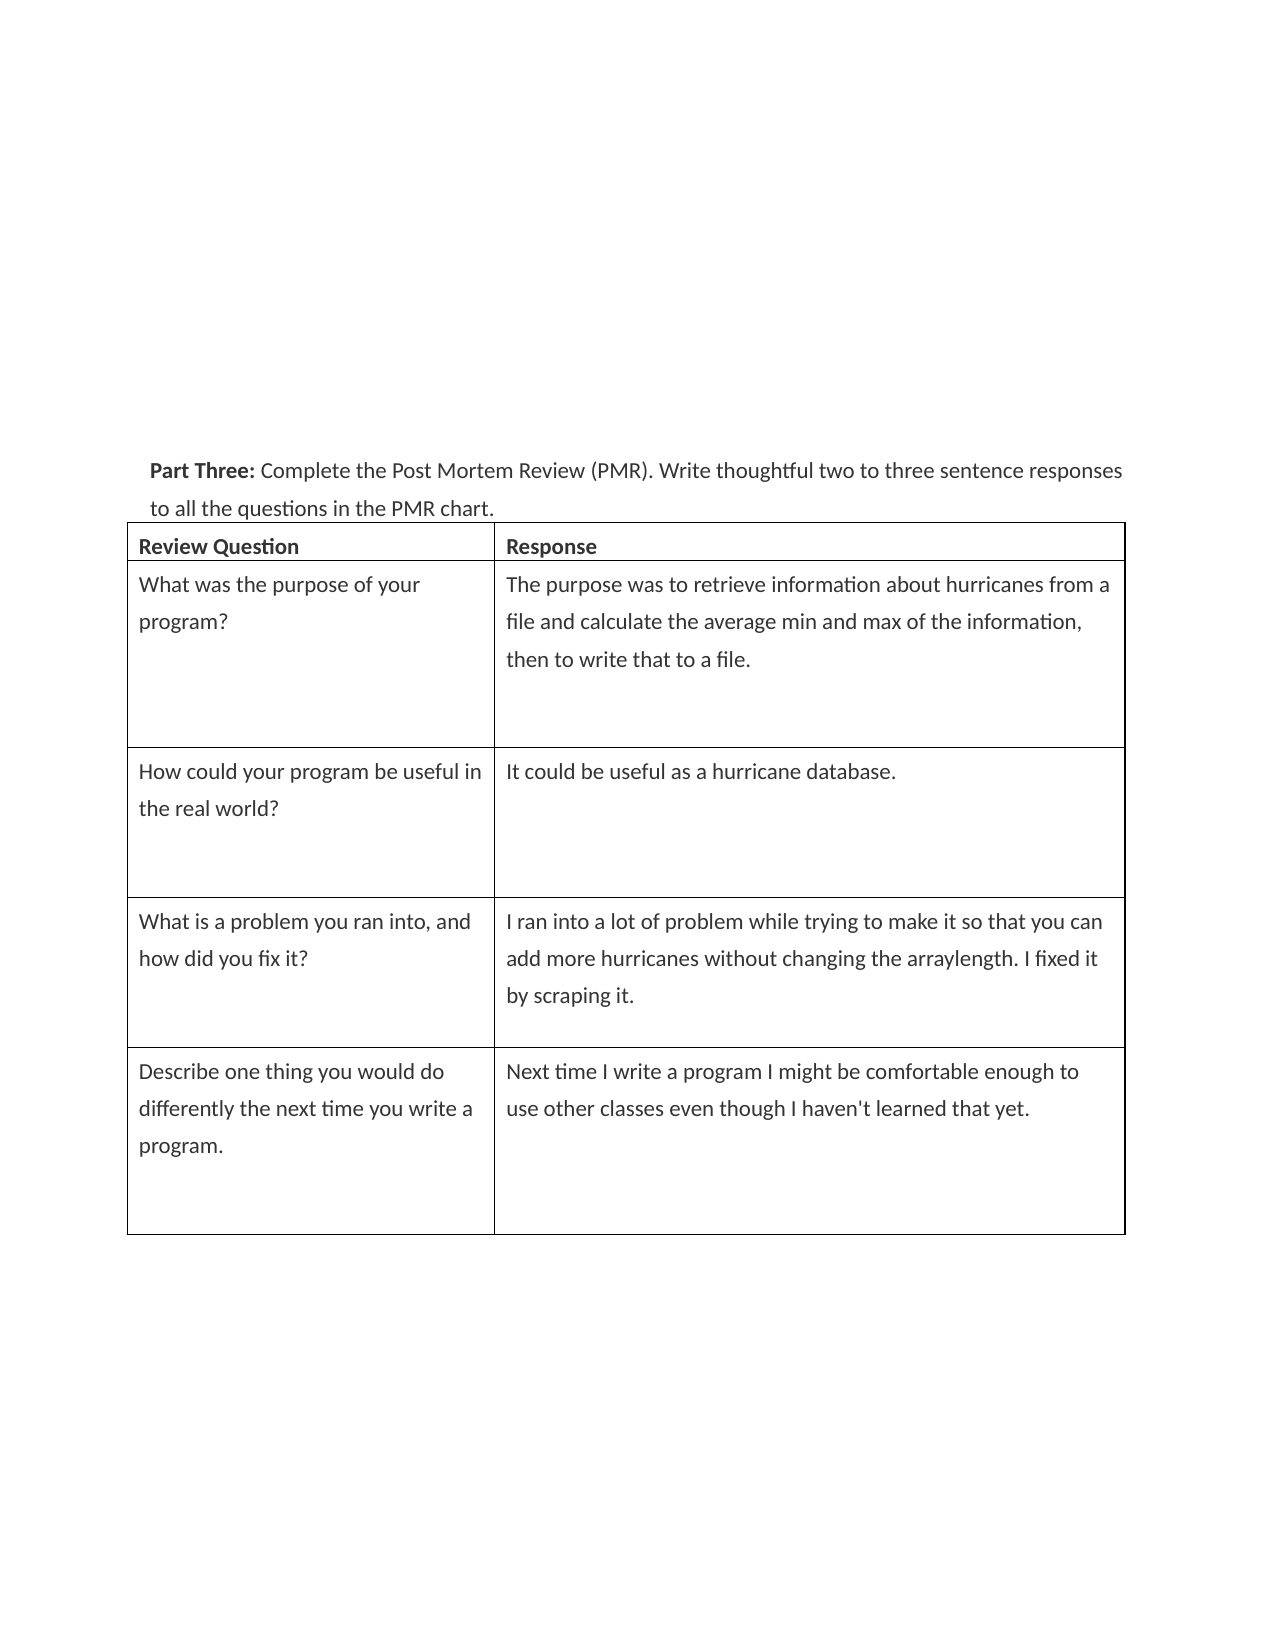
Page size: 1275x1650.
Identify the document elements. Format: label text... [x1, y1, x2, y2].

table_cell How could your program be useful in the real world? [128, 748, 494, 897]
table_header Response [495, 523, 1124, 560]
table_cell I ran into a lot of problem while trying to make it so that you can add more hurricanes without changing the arraylength. I fixed it by scraping it. [495, 898, 1124, 1047]
table_cell It could be useful as a hurricane database. [495, 748, 1124, 897]
table_cell The purpose was to retrieve information about hurricanes from a file and calculate the average min and max of the information, then to write that to a file. [495, 561, 1124, 747]
table_cell Next time I write a program I might be comfortable enough to use other classes even though I haven't learned that yet. [495, 1048, 1124, 1234]
table_cell Describe one thing you would do differently the next time you write a program. [128, 1048, 494, 1234]
table_cell What is a problem you ran into, and how did you fix it? [128, 898, 494, 1047]
text Part Three: Complete the Post Mortem Review (PMR). Write thoughtful two to three sentence responses to all the questions in the PMR chart. [150, 447, 1125, 522]
table_header Review Question [128, 523, 494, 560]
table_cell What was the purpose of your program? [128, 561, 494, 747]
